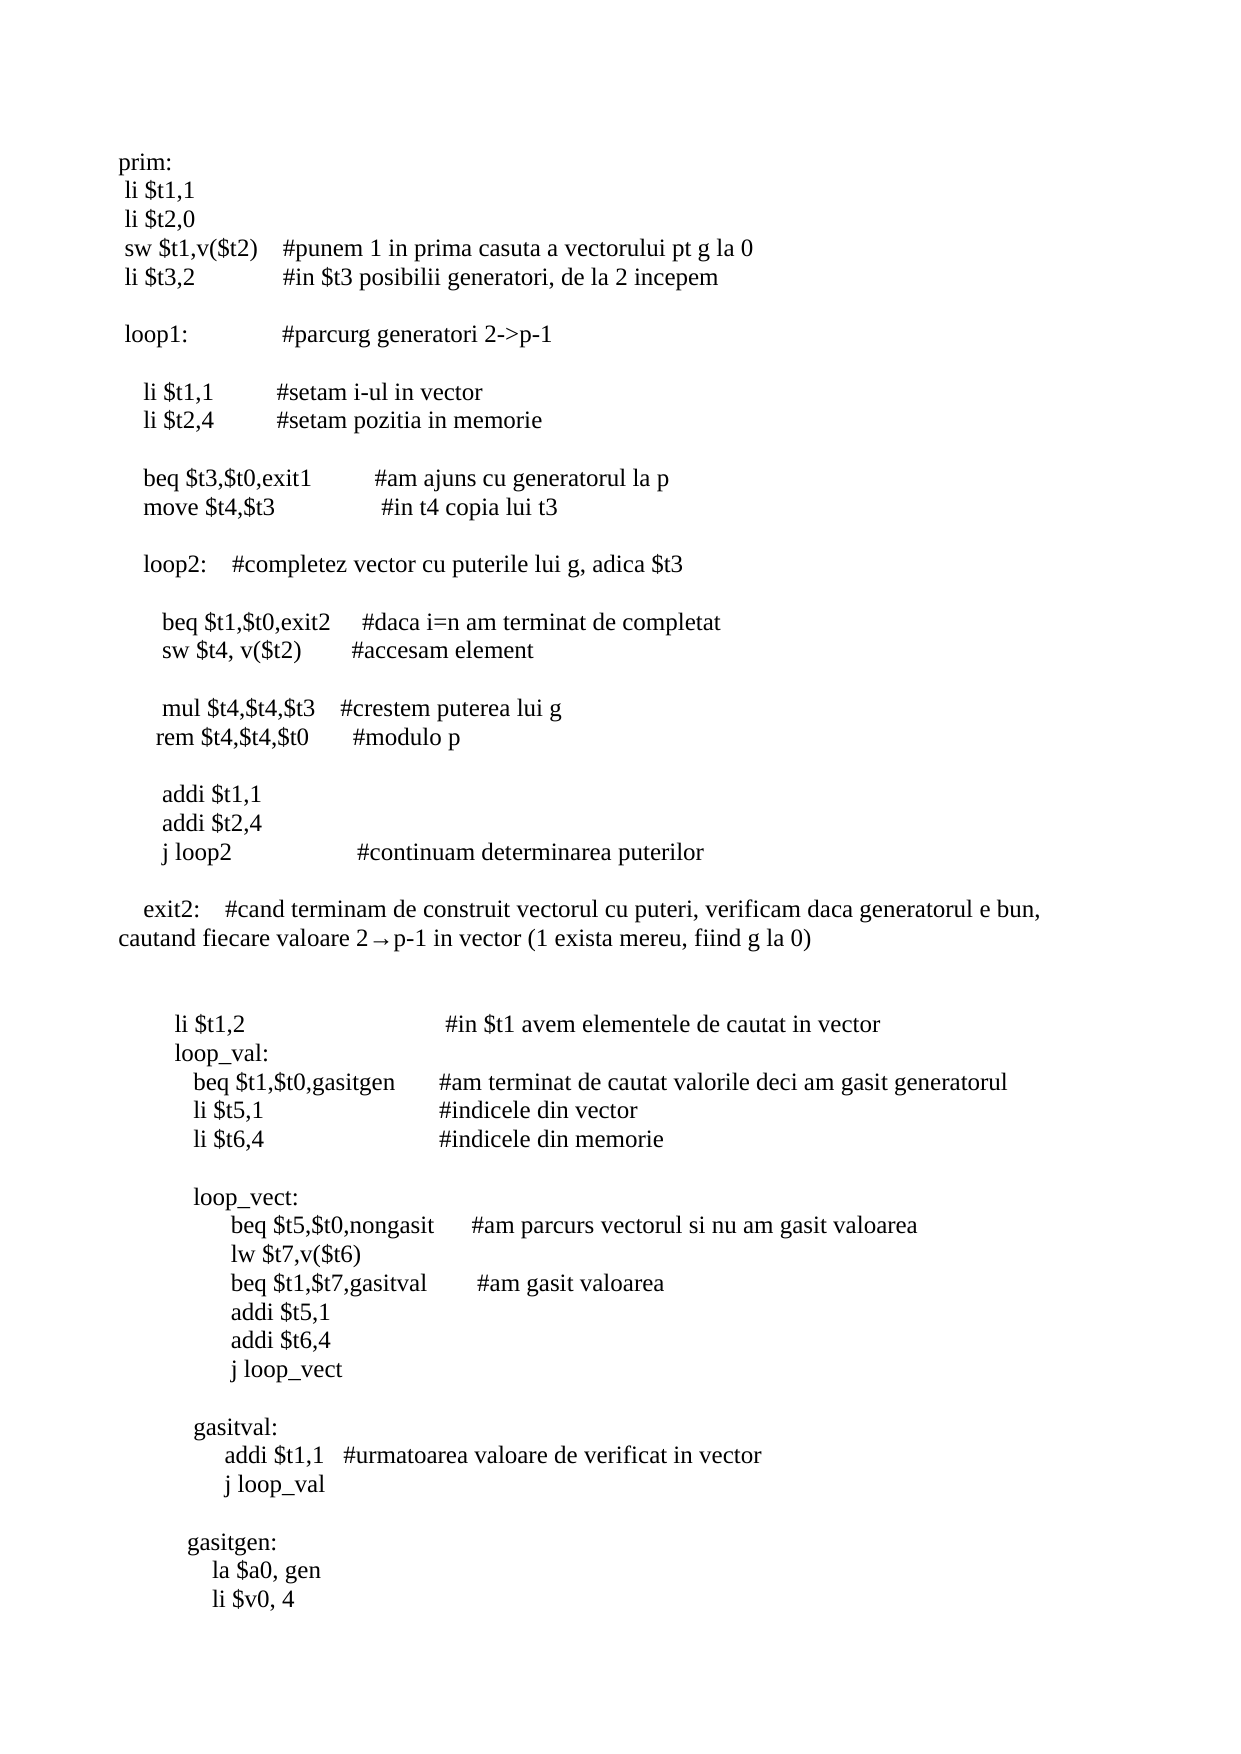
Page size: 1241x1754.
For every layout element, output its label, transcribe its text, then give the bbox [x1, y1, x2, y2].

text exit2: #cand terminam de construit vectorul cu puteri, verificam daca generatorul e bun, cautand fiecare valoare 2→p-1 in vector (1 exista mereu, fiind g la 0) [118, 894, 1122, 952]
text j loop2 #continuam determinarea puterilor [118, 837, 1122, 866]
text loop2: #completez vector cu puterile lui g, adica $t3 [118, 549, 1122, 578]
text gasitval: [118, 1412, 1122, 1441]
text sw $t1,v($t2) #punem 1 in prima casuta a vectorului pt g la 0 [118, 233, 1122, 262]
text li $t5,1 #indicele din vector [118, 1096, 1122, 1124]
text j loop_vect [118, 1354, 1122, 1383]
text addi $t1,1 [118, 779, 1122, 808]
text li $t3,2 #in $t3 posibilii generatori, de la 2 incepem [118, 262, 1122, 291]
text li $t1,2 #in $t1 avem elementele de cautat in vector [118, 1009, 1122, 1038]
text sw $t4, v($t2) #accesam element [118, 636, 1122, 664]
text j loop_val [118, 1469, 1122, 1498]
text loop_val: [118, 1038, 1122, 1067]
text addi $t2,4 [118, 808, 1122, 837]
text li $t1,1 #setam i-ul in vector [118, 377, 1122, 406]
text lw $t7,v($t6) [118, 1239, 1122, 1268]
text beq $t1,$t7,gasitval #am gasit valoarea [118, 1268, 1122, 1297]
text loop1: #parcurg generatori 2->p-1 [118, 319, 1122, 348]
text li $v0, 4 [118, 1584, 1122, 1613]
text move $t4,$t3 #in t4 copia lui t3 [118, 492, 1122, 521]
text prim: [118, 147, 1122, 176]
text gasitgen: [118, 1527, 1122, 1556]
text rem $t4,$t4,$t0 #modulo p [118, 722, 1122, 751]
text li $t2,0 [118, 204, 1122, 233]
text loop_vect: [118, 1182, 1122, 1211]
text li $t2,4 #setam pozitia in memorie [118, 406, 1122, 434]
text addi $t5,1 [118, 1297, 1122, 1326]
text beq $t3,$t0,exit1 #am ajuns cu generatorul la p [118, 463, 1122, 492]
text beq $t1,$t0,exit2 #daca i=n am terminat de completat [118, 607, 1122, 636]
text mul $t4,$t4,$t3 #crestem puterea lui g [118, 693, 1122, 722]
text addi $t6,4 [118, 1326, 1122, 1354]
text la $a0, gen [118, 1556, 1122, 1584]
text beq $t5,$t0,nongasit #am parcurs vectorul si nu am gasit valoarea [118, 1211, 1122, 1239]
text addi $t1,1 #urmatoarea valoare de verificat in vector [118, 1441, 1122, 1469]
text li $t6,4 #indicele din memorie [118, 1124, 1122, 1153]
text li $t1,1 [118, 176, 1122, 204]
text beq $t1,$t0,gasitgen #am terminat de cautat valorile deci am gasit generatorul [118, 1067, 1122, 1096]
